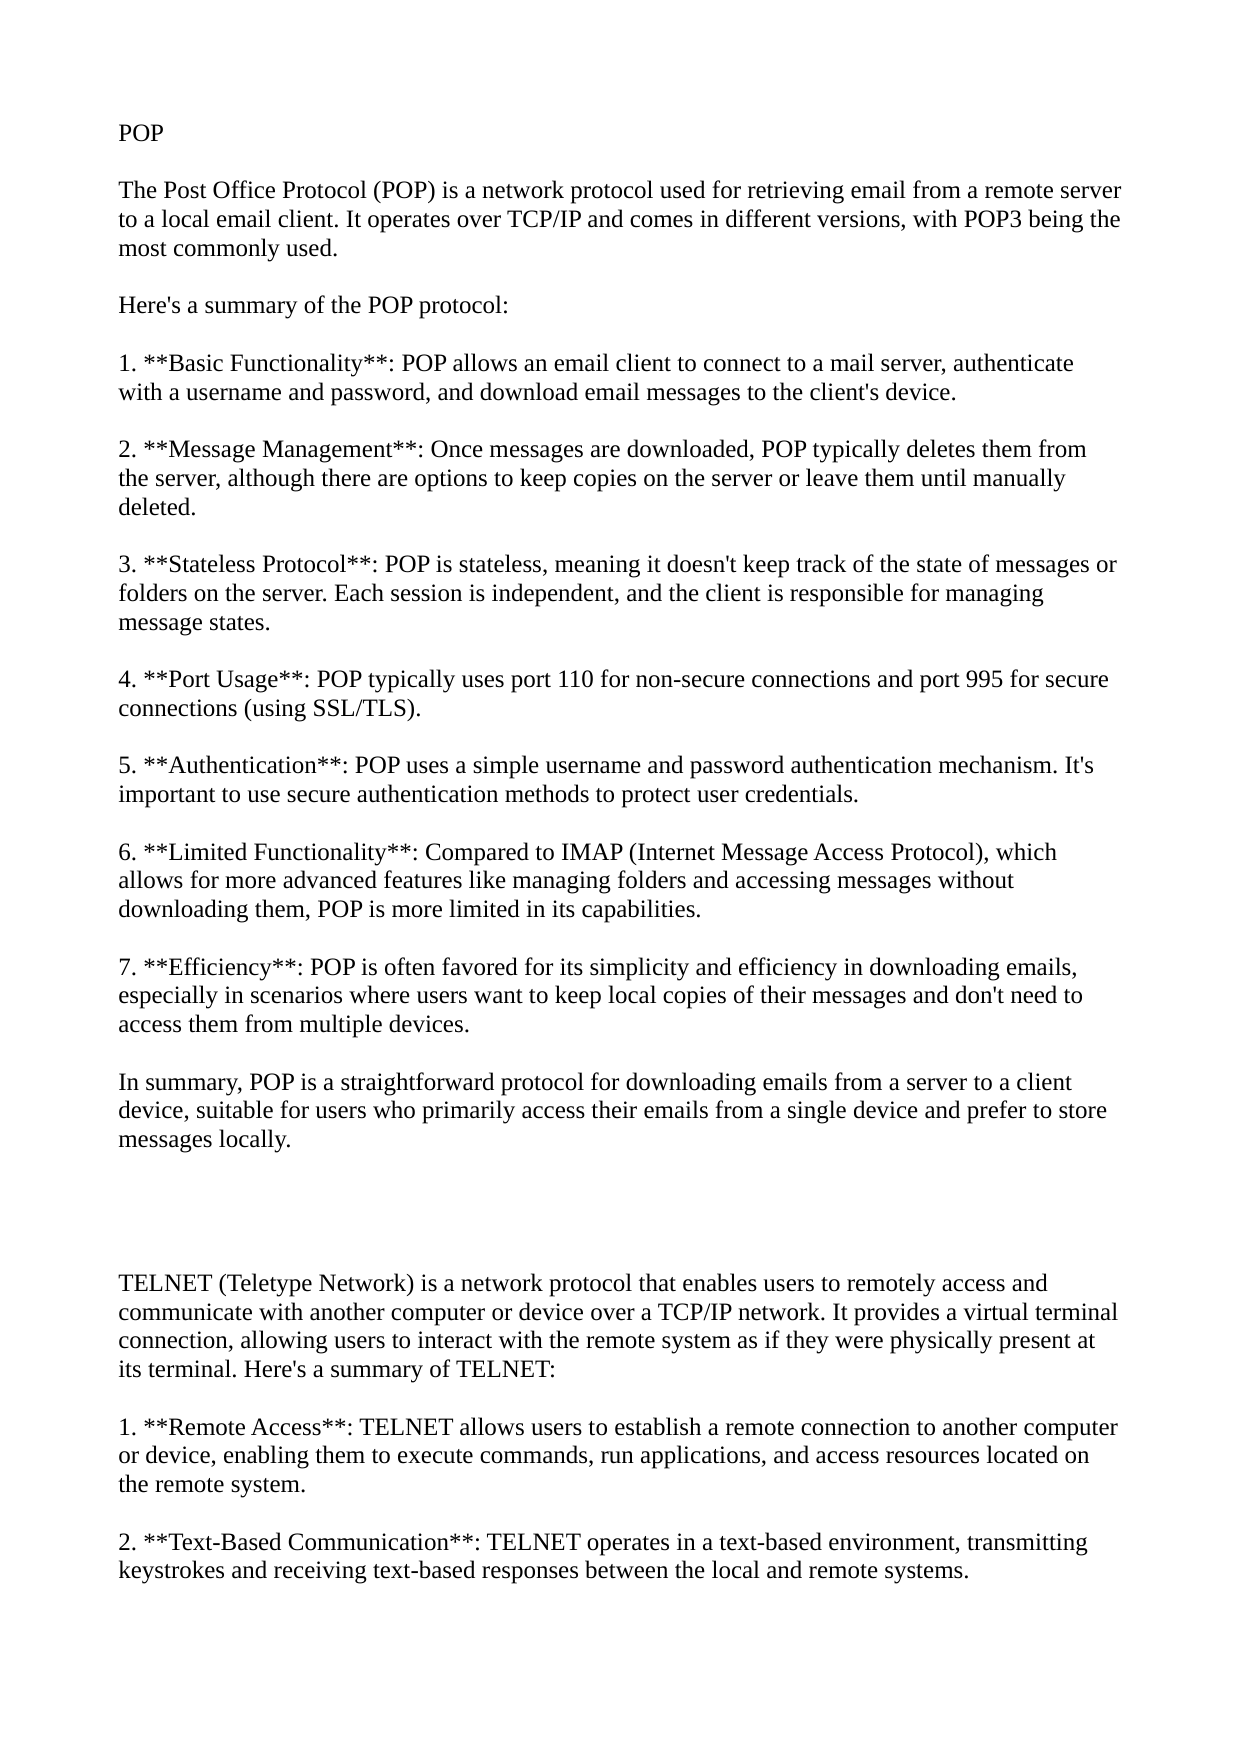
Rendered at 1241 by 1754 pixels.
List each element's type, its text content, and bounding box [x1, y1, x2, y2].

text 1. **Basic Functionality**: POP allows an email client to connect to a mail server, authenticate with a username and password, and download email messages to the client's device. [118, 348, 1122, 406]
text The Post Office Protocol (POP) is a network protocol used for retrieving email from a remote server to a local email client. It operates over TCP/IP and comes in different versions, with POP3 being the most commonly used. [118, 176, 1122, 262]
text 6. **Limited Functionality**: Compared to IMAP (Internet Message Access Protocol), which allows for more advanced features like managing folders and accessing messages without downloading them, POP is more limited in its capabilities. [118, 837, 1122, 923]
text 2. **Text-Based Communication**: TELNET operates in a text-based environment, transmitting keystrokes and receiving text-based responses between the local and remote systems. [118, 1527, 1122, 1584]
text TELNET (Teletype Network) is a network protocol that enables users to remotely access and communicate with another computer or device over a TCP/IP network. It provides a virtual terminal connection, allowing users to interact with the remote system as if they were physically present at its terminal. Here's a summary of TELNET: [118, 1268, 1122, 1383]
text 4. **Port Usage**: POP typically uses port 110 for non-secure connections and port 995 for secure connections (using SSL/TLS). [118, 664, 1122, 722]
text 7. **Efficiency**: POP is often favored for its simplicity and efficiency in downloading emails, especially in scenarios where users want to keep local copies of their messages and don't need to access them from multiple devices. [118, 952, 1122, 1038]
text 3. **Stateless Protocol**: POP is stateless, meaning it doesn't keep track of the state of messages or folders on the server. Each session is independent, and the client is responsible for managing message states. [118, 549, 1122, 636]
text 2. **Message Management**: Once messages are downloaded, POP typically deletes them from the server, although there are options to keep copies on the server or leave them until manually deleted. [118, 434, 1122, 521]
text 5. **Authentication**: POP uses a simple username and password authentication mechanism. It's important to use secure authentication methods to protect user credentials. [118, 751, 1122, 808]
text In summary, POP is a straightforward protocol for downloading emails from a server to a client device, suitable for users who primarily access their emails from a single device and prefer to store messages locally. [118, 1067, 1122, 1153]
text POP [118, 118, 1122, 147]
text Here's a summary of the POP protocol: [118, 291, 1122, 319]
text 1. **Remote Access**: TELNET allows users to establish a remote connection to another computer or device, enabling them to execute commands, run applications, and access resources located on the remote system. [118, 1412, 1122, 1498]
